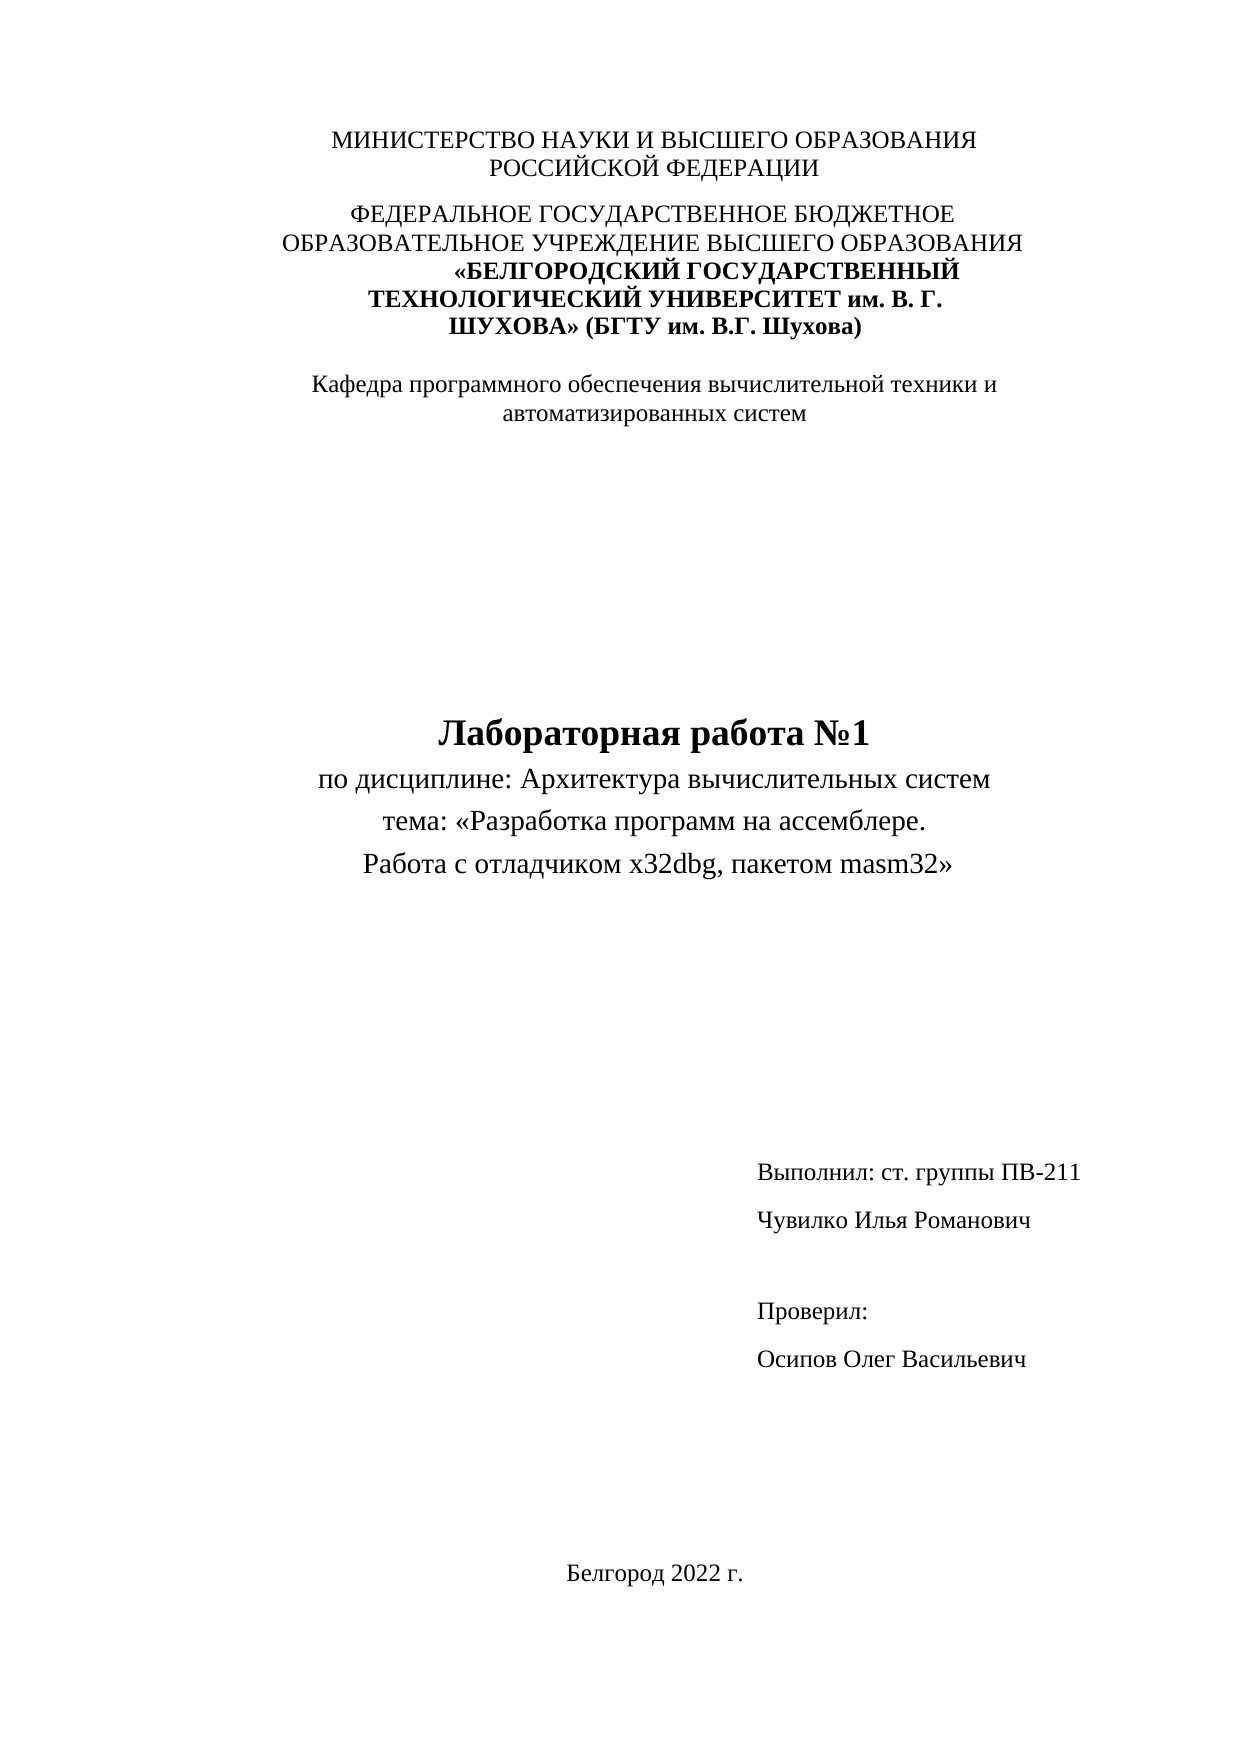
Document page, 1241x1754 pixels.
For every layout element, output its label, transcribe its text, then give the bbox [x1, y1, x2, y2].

text «БЕЛГОРОДСКИЙ ГОСУДАРСТВЕННЫЙ ТЕХНОЛОГИЧЕСКИЙ УНИВЕРСИТЕТ им. В. Г. ШУХОВА» (БГТУ им. В.Г. Шухова) [341, 258, 969, 340]
text МИНИСТЕРСТВО НАУКИ И ВЫСШЕГО ОБРАЗОВАНИЯ РОССИЙСКОЙ ФЕДЕРАЦИИ [293, 126, 1016, 182]
text Выполнил: ст. группы ПВ-211 [757, 1157, 1122, 1186]
text Проверил: [757, 1292, 1122, 1326]
text Чувилко Илья Романович [757, 1205, 1122, 1234]
text тема: «Разработка программ на ассемблере. [293, 797, 1016, 839]
text Кафедра программного обеспечения вычислительной техники и автоматизированных систем [239, 370, 1070, 426]
text Работа с отладчиком x32dbg, пакетом masm32» [293, 839, 1016, 882]
text Белгород 2022 г. [293, 1558, 1017, 1586]
text ФЕДЕРАЛЬНОЕ ГОСУДАРСТВЕННОЕ БЮДЖЕТНОЕ ОБРАЗОВАТЕЛЬНОЕ УЧРЕЖДЕНИЕ ВЫСШЕГО ОБРАЗОВАНИЯ [235, 199, 1070, 257]
text Осипов Олег Васильевич [757, 1341, 1122, 1374]
text Лабораторная работа №1 по дисциплине: Архитектура вычислительных систем [293, 711, 1016, 797]
